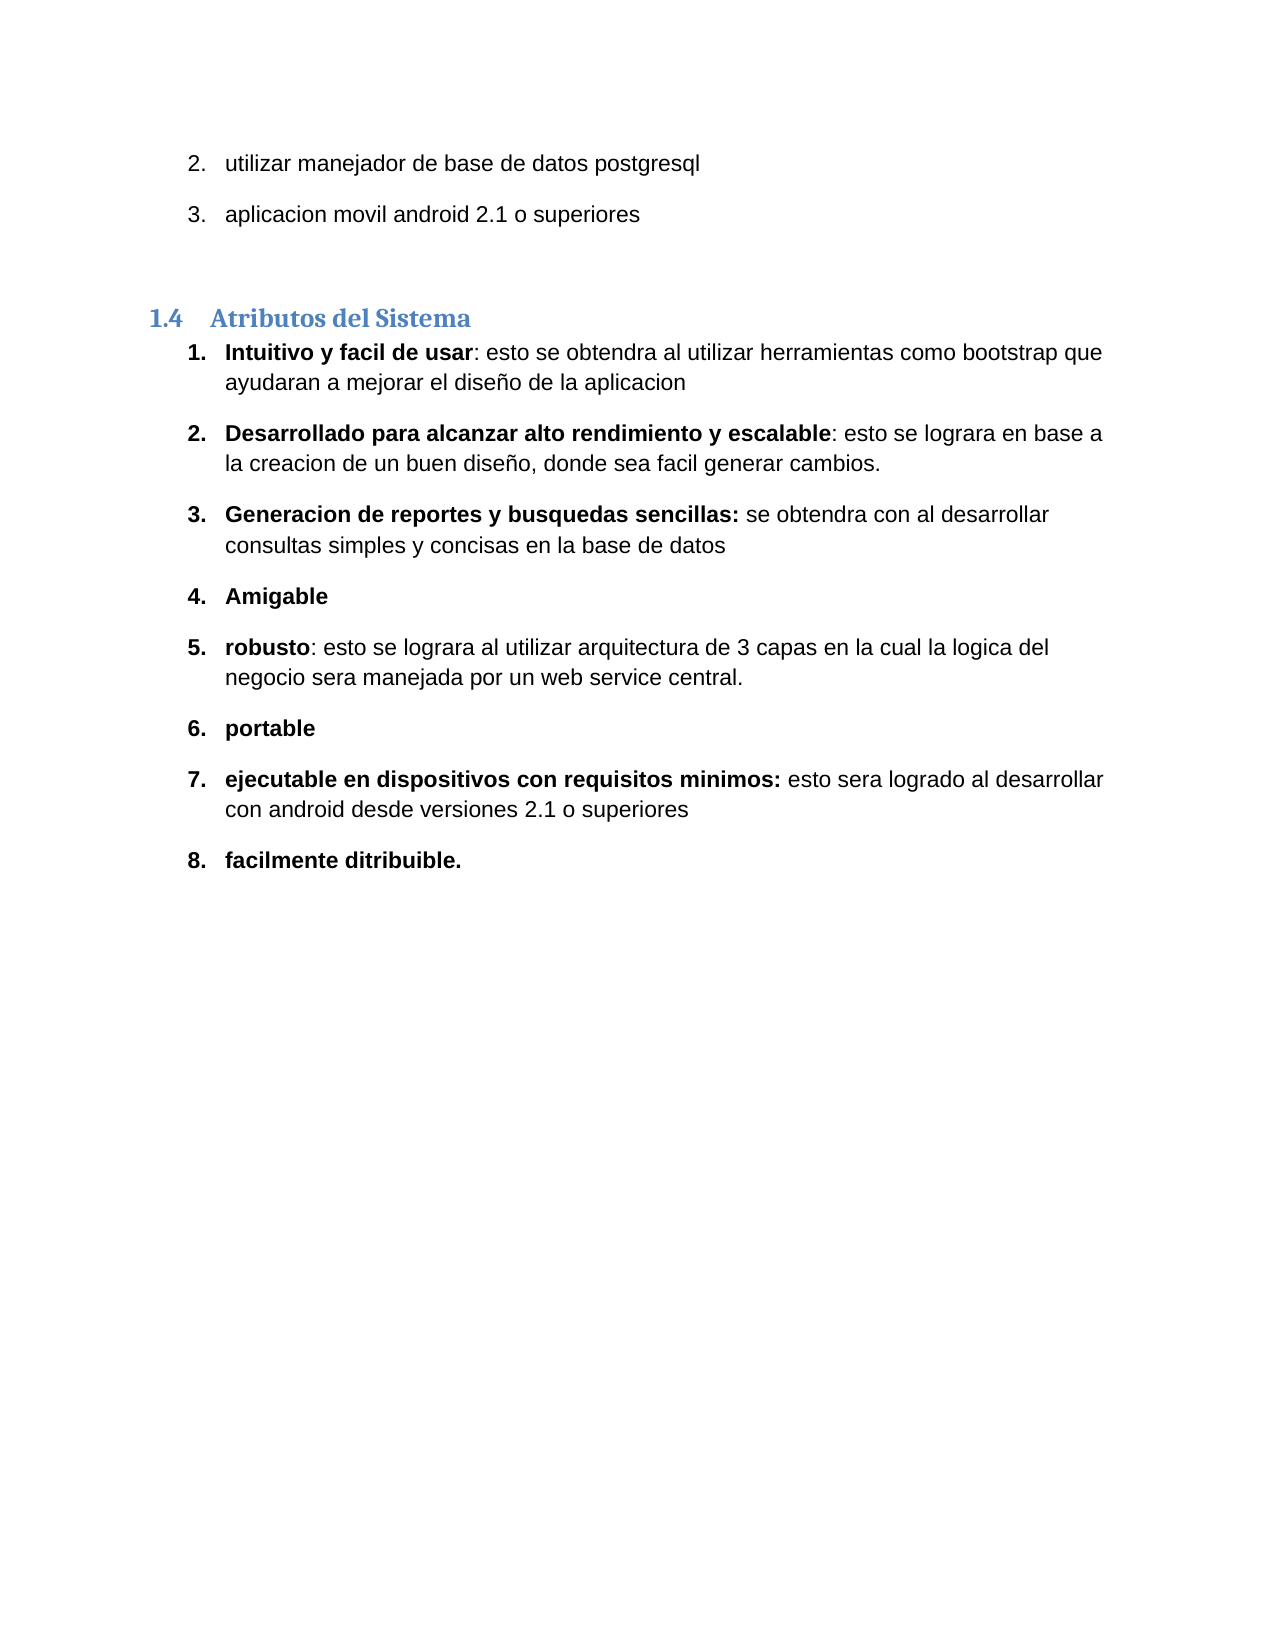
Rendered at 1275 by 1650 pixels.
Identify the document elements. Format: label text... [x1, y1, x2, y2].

list portable [187, 715, 1125, 741]
subtitle Atributos del Sistema [150, 303, 1125, 334]
list utilizar manejador de base de datos postgresql [187, 150, 1125, 176]
list aplicacion movil android 2.1 o superiores [187, 201, 1125, 227]
list Generacion de reportes y busquedas sencillas: se obtendra con al desarrollar consultas simples y concisas en la base de datos [187, 501, 1125, 558]
list ejecutable en dispositivos con requisitos minimos: esto sera logrado al desarrollar con android desde versiones 2.1 o superiores [187, 766, 1125, 822]
list Intuitivo y facil de usar: esto se obtendra al utilizar herramientas como bootstrap que ayudaran a mejorar el diseño de la aplicacion [187, 339, 1125, 395]
list Desarrollado para alcanzar alto rendimiento y escalable: esto se lograra en base a la creacion de un buen diseño, donde sea facil generar cambios. [187, 420, 1125, 477]
list robusto: esto se lograra al utilizar arquitectura de 3 capas en la cual la logica del negocio sera manejada por un web service central. [187, 634, 1125, 690]
list Amigable [187, 583, 1125, 609]
list facilmente ditribuible. [187, 847, 1125, 873]
